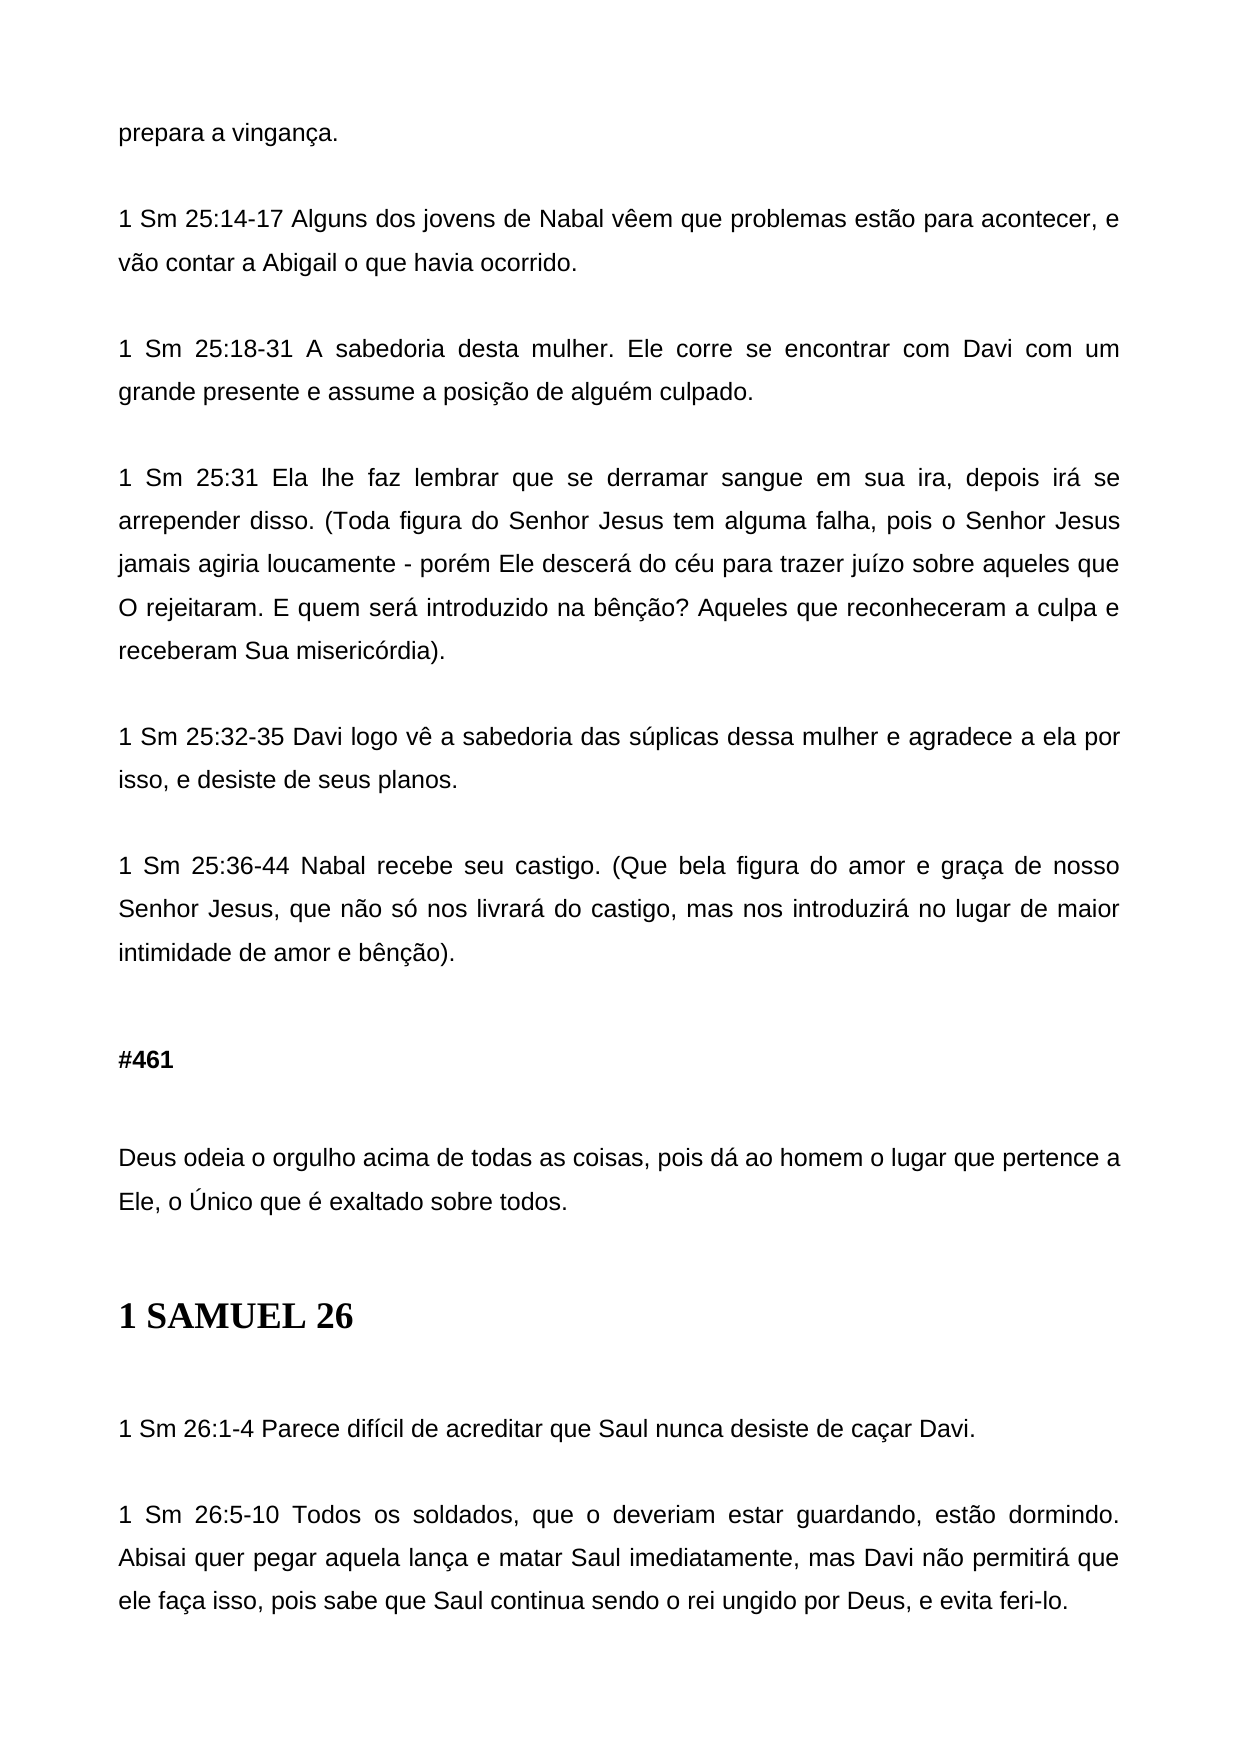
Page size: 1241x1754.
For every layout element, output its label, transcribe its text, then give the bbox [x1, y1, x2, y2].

text Deus odeia o orgulho acima de todas as coisas, pois dá ao homem o lugar que pertence a Ele, o Único que é exaltado sobre todos. [118, 1143, 1122, 1215]
text 1 Sm 25:31 Ela lhe faz lembrar que se derramar sangue em sua ira, depois irá se arrepender disso. (Toda figura do Senhor Jesus tem alguma falha, pois o Senhor Jesus jamais agiria loucamente - porém Ele descerá do céu para trazer juízo sobre aqueles que O rejeitaram. E quem será introduzido na bênção? Aqueles que reconheceram a culpa e receberam Sua misericórdia). [118, 463, 1122, 664]
text 1 Sm 26:5-10 Todos os soldados, que o deveriam estar guardando, estão dormindo. Abisai quer pegar aquela lança e matar Saul imediatamente, mas Davi não permitirá que ele faça isso, pois sabe que Saul continua sendo o rei ungido por Deus, e evita feri-lo. [118, 1500, 1122, 1615]
text 1 Sm 26:1-4 Parece difícil de acreditar que Saul nunca desiste de caçar Davi. [118, 1414, 1122, 1443]
subtitle #461 [118, 1044, 1122, 1073]
text 1 Sm 25:14-17 Alguns dos jovens de Nabal vêem que problemas estão para acontecer, e vão contar a Abigail o que havia ocorrido. [118, 204, 1122, 276]
subtitle 1 SAMUEL 26 [118, 1293, 1122, 1337]
text prepara a vingança. [118, 118, 1122, 147]
text 1 Sm 25:18-31 A sabedoria desta mulher. Ele corre se encontrar com Davi com um grande presente e assume a posição de alguém culpado. [118, 334, 1122, 406]
text 1 Sm 25:32-35 Davi logo vê a sabedoria das súplicas dessa mulher e agradece a ela por isso, e desiste de seus planos. [118, 722, 1122, 794]
text 1 Sm 25:36-44 Nabal recebe seu castigo. (Que bela figura do amor e graça de nosso Senhor Jesus, que não só nos livrará do castigo, mas nos introduzirá no lugar de maior intimidade de amor e bênção). [118, 851, 1122, 966]
